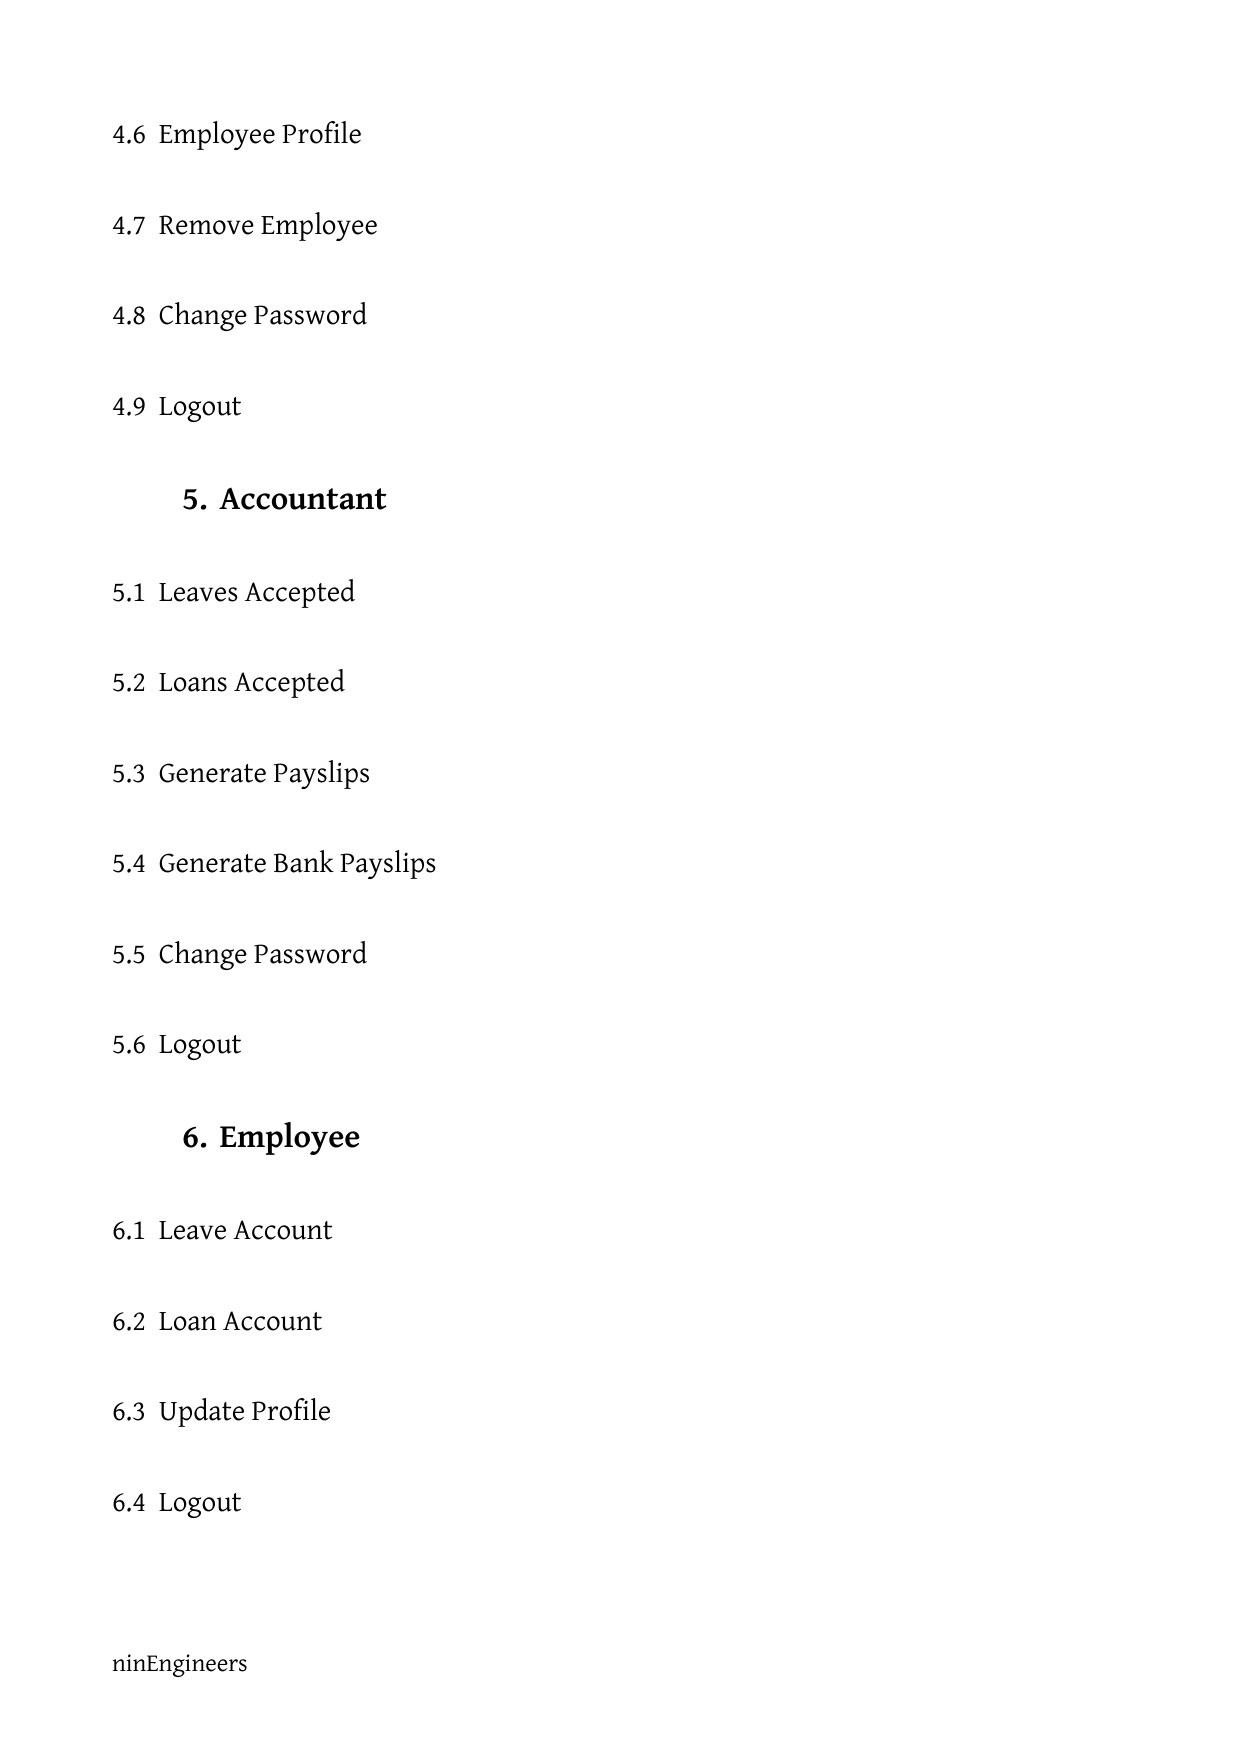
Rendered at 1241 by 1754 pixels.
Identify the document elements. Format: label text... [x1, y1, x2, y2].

text 5.6 Logout [112, 1028, 1122, 1062]
text 5.2 Loans Accepted [112, 666, 1122, 700]
text 4.7 Remove Employee [112, 209, 1122, 242]
text 5.3 Generate Payslips [112, 757, 1122, 790]
text 5.1 Leaves Accepted [112, 576, 1122, 609]
text 5.5 Change Password [112, 938, 1122, 971]
text 4.9 Logout [112, 390, 1122, 423]
text 6.4 Logout [112, 1486, 1122, 1519]
list Accountant [182, 480, 1122, 519]
text 5.4 Generate Bank Payslips [112, 847, 1122, 881]
text 6.2 Loan Account [112, 1304, 1122, 1338]
text 6.3 Update Profile [112, 1395, 1122, 1429]
text 4.6 Employee Profile [112, 118, 1122, 152]
list Employee [182, 1119, 1122, 1157]
text 4.8 Change Password [112, 299, 1122, 333]
text 6.1 Leave Account [112, 1214, 1122, 1248]
